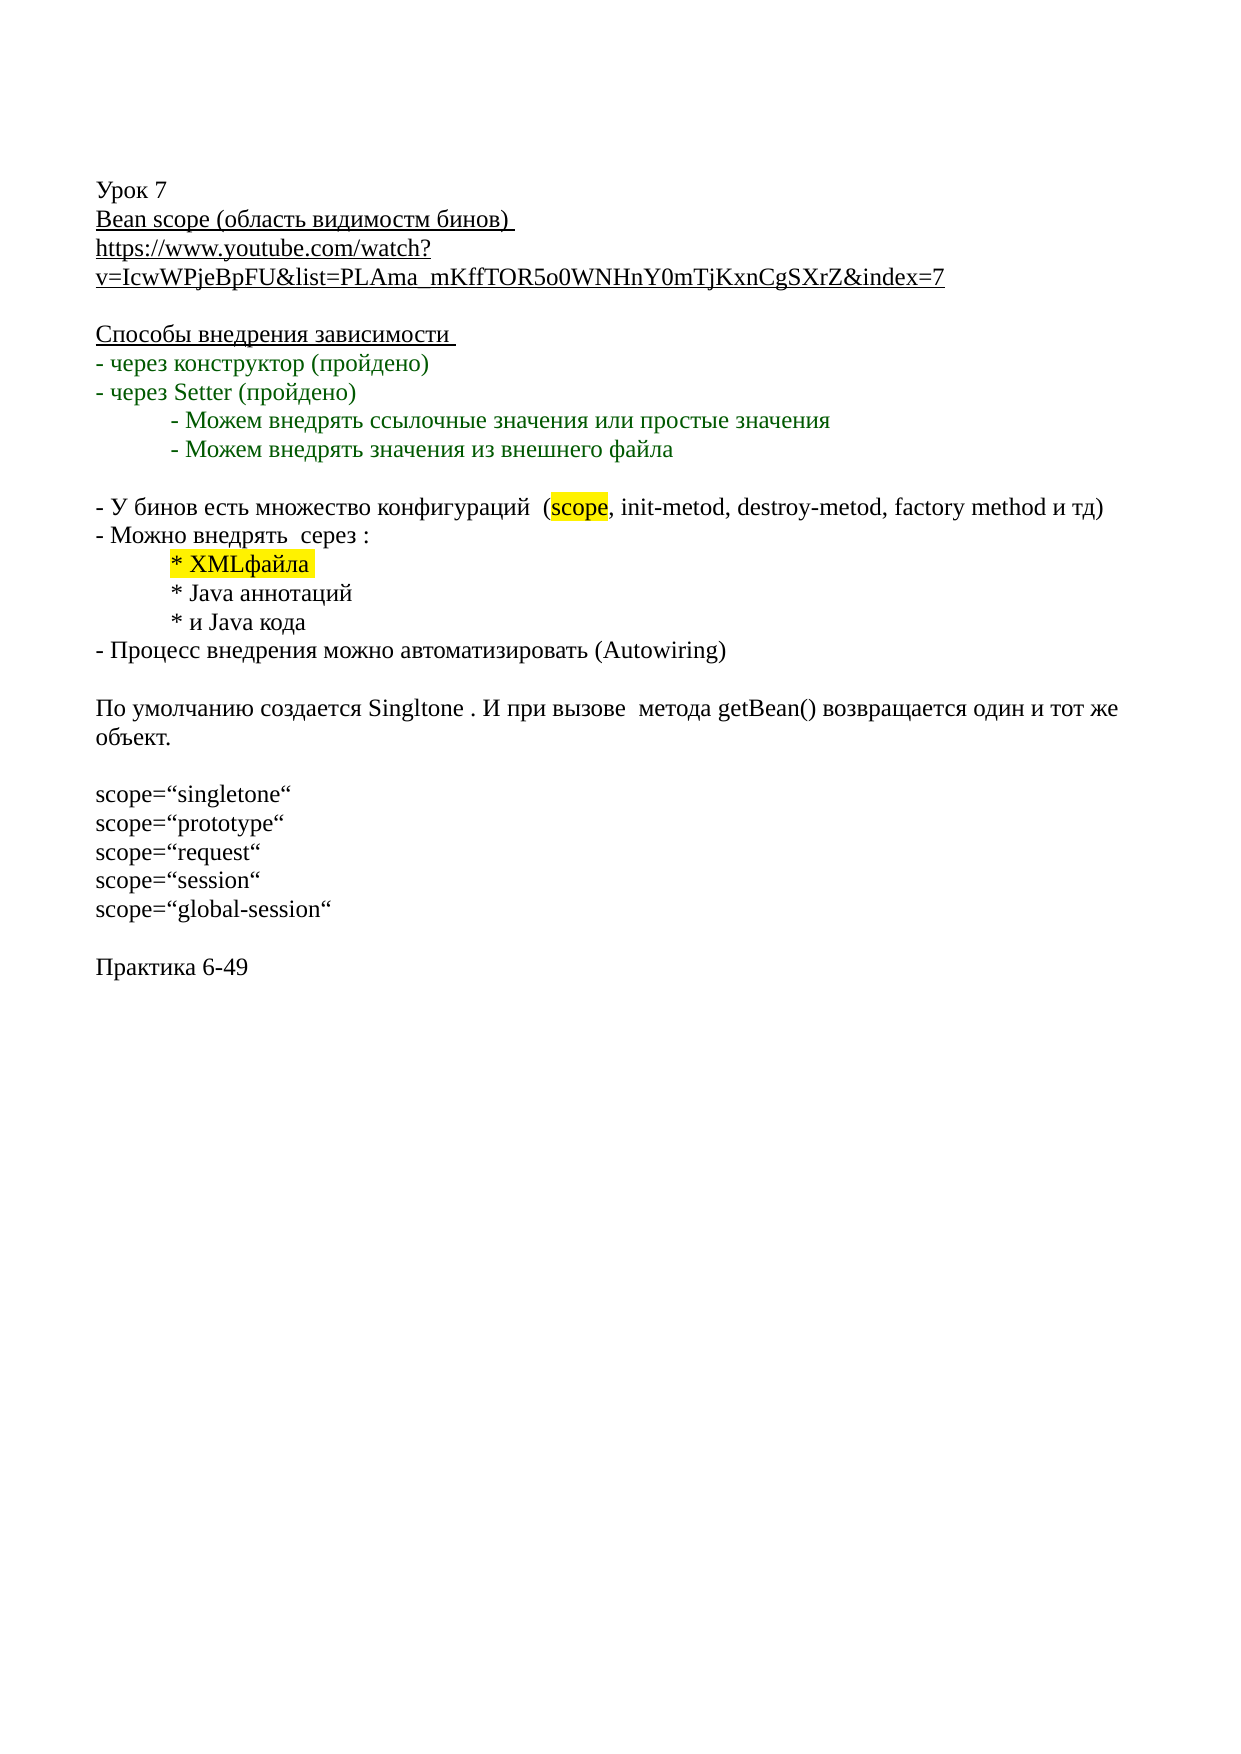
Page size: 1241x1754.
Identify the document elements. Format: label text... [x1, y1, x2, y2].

text * и Java кода [95, 607, 1176, 636]
text Bean scope (область видимостм бинов) [95, 204, 1176, 233]
text По умолчанию создается Singltone . И при вызове метода getBean() возвращается один и тот же объект. [95, 693, 1176, 751]
text scope=“global-session“ [95, 894, 1176, 923]
text * XMLфайла [95, 549, 1176, 578]
text - У бинов есть множество конфигураций (scope, init-metod, destroy-metod, factory method и тд) [95, 492, 1176, 521]
text scope=“singletone“ [95, 779, 1176, 808]
text scope=“request“ [95, 837, 1176, 866]
text scope=“prototype“ [95, 808, 1176, 837]
text scope=“session“ [95, 866, 1176, 894]
text - Можно внедрять серез : [95, 521, 1176, 549]
text - через конструктор (пройдено) [95, 348, 1176, 377]
text - Можем внедрять ссылочные значения или простые значения [95, 406, 1176, 434]
text - Процесс внедрения можно автоматизировать (Autowiring) [95, 636, 1176, 664]
text Способы внедрения зависимости [95, 319, 1176, 348]
text Практика 6-49 [95, 952, 1176, 981]
text - через Setter (пройдено) [95, 377, 1176, 406]
text * Java аннотаций [95, 578, 1176, 607]
text https://www.youtube.com/watch?v=IcwWPjeBpFU&list=PLAma_mKffTOR5o0WNHnY0mTjKxnCgSXrZ&index=7 [95, 233, 1176, 291]
text - Можем внедрять значения из внешнего файла [95, 434, 1176, 463]
text Урок 7 [95, 176, 1176, 204]
